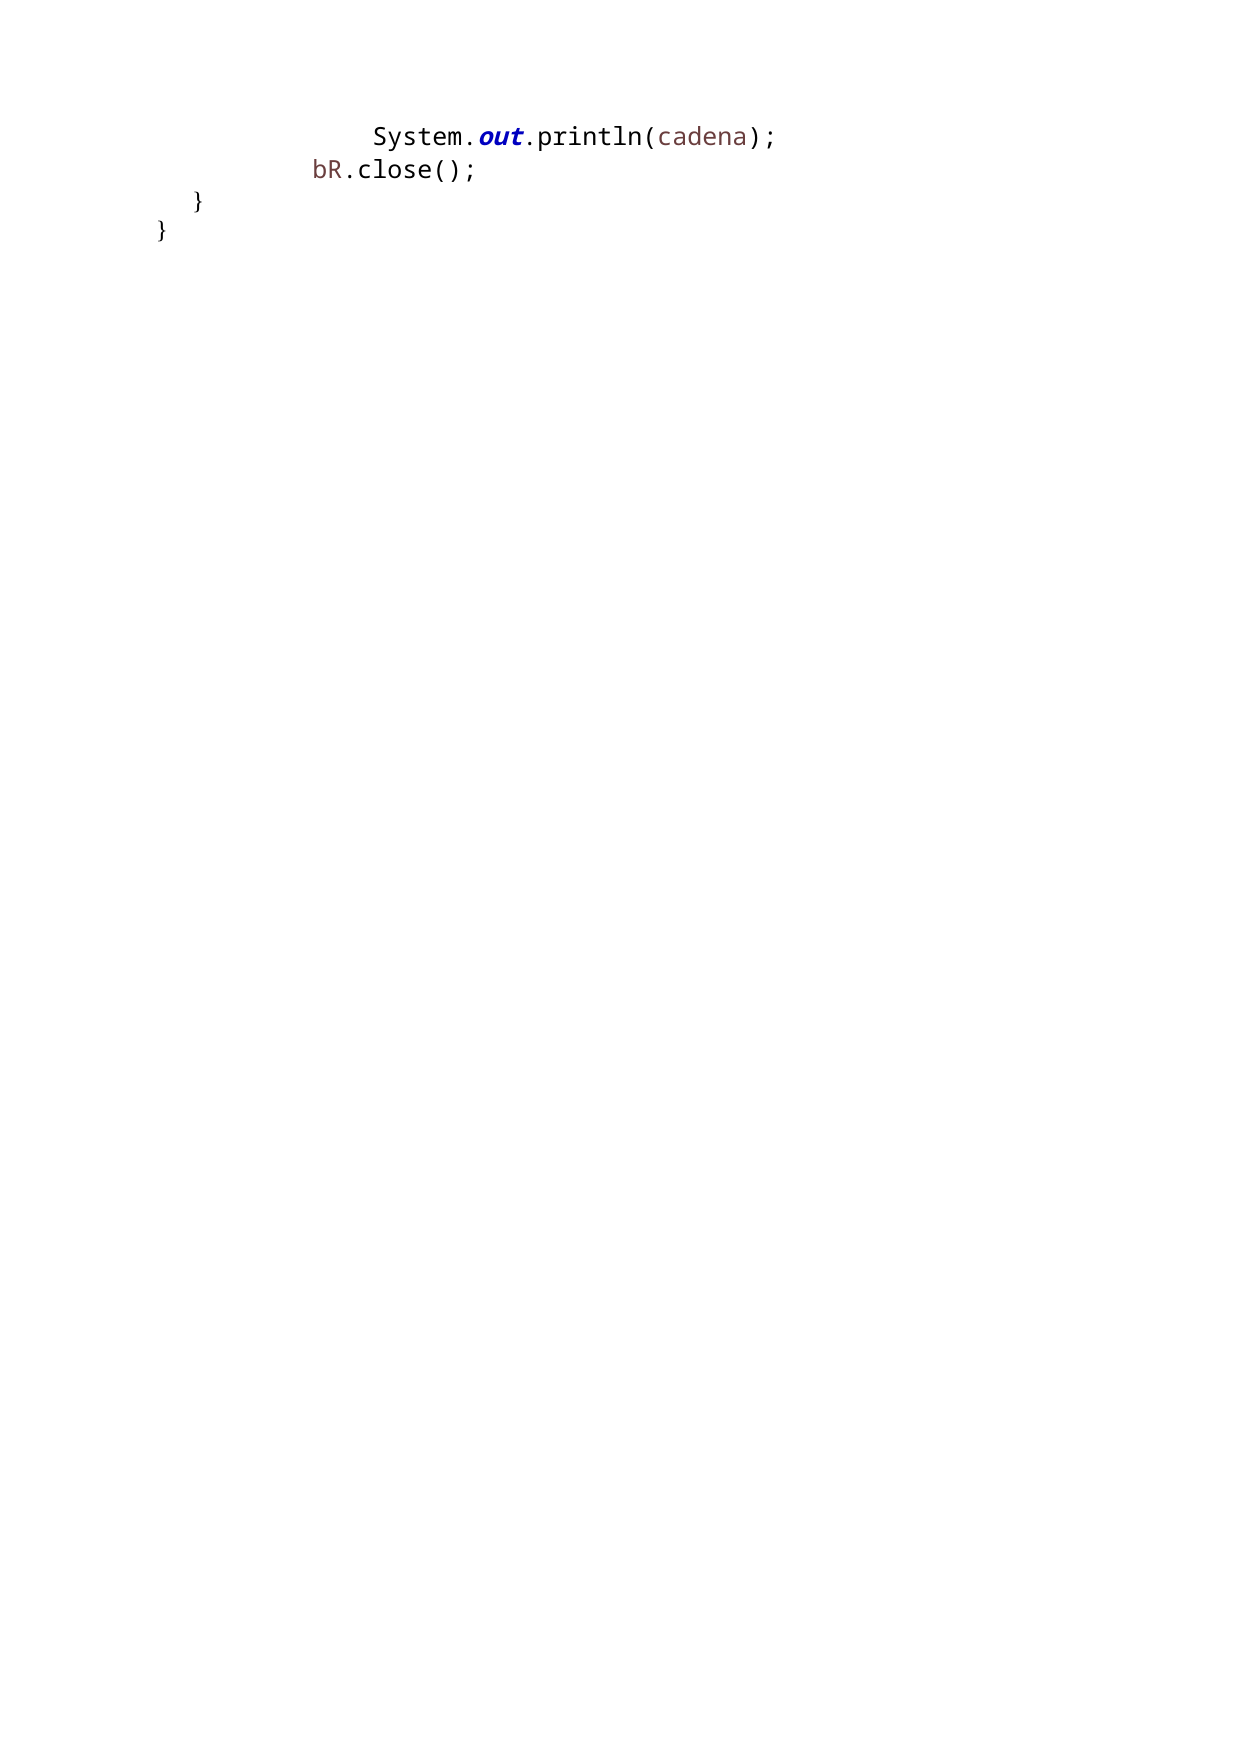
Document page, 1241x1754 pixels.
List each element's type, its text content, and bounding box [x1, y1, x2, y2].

text System.out.println(cadena); [118, 118, 1122, 152]
text } [118, 215, 1122, 244]
text } [192, 186, 1122, 215]
text bR.close(); [118, 152, 1122, 186]
